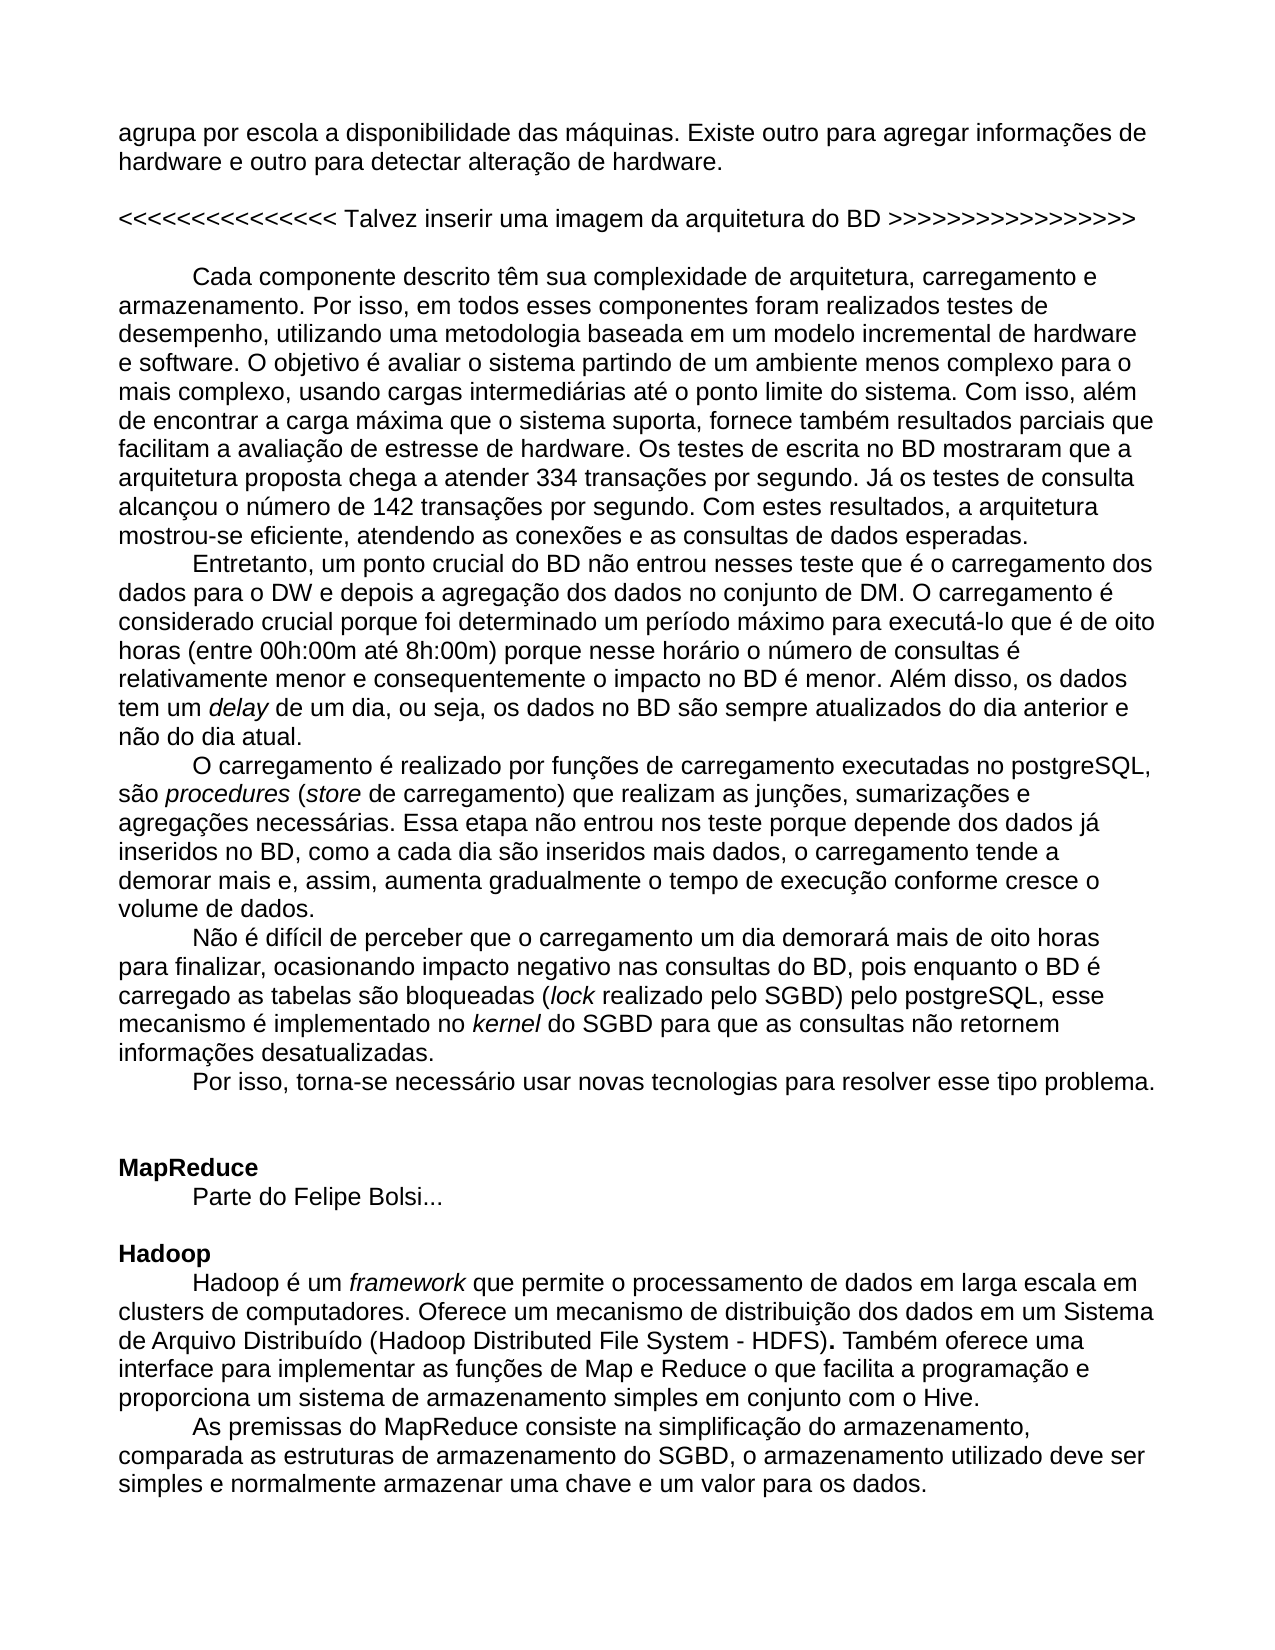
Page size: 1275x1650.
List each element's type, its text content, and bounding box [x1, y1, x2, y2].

text MapReduce [118, 1153, 1157, 1182]
text Cada componente descrito têm sua complexidade de arquitetura, carregamento e armazenamento. Por isso, em todos esses componentes foram realizados testes de desempenho, utilizando uma metodologia baseada em um modelo incremental de hardware e software. O objetivo é avaliar o sistema partindo de um ambiente menos complexo para o mais complexo, usando cargas intermediárias até o ponto limite do sistema. Com isso, além de encontrar a carga máxima que o sistema suporta, fornece também resultados parciais que facilitam a avaliação de estresse de hardware. Os testes de escrita no BD mostraram que a arquitetura proposta chega a atender 334 transações por segundo. Já os testes de consulta alcançou o número de 142 transações por segundo. Com estes resultados, a arquitetura mostrou-se eficiente, atendendo as conexões e as consultas de dados esperadas. [118, 262, 1157, 549]
text As premissas do MapReduce consiste na simplificação do armazenamento, comparada as estruturas de armazenamento do SGBD, o armazenamento utilizado deve ser simples e normalmente armazenar uma chave e um valor para os dados. [118, 1412, 1157, 1498]
text Hadoop é um framework que permite o processamento de dados em larga escala em clusters de computadores. Oferece um mecanismo de distribuição dos dados em um Sistema de Arquivo Distribuído (Hadoop Distributed File System - HDFS). Também oferece uma interface para implementar as funções de Map e Reduce o que facilita a programação e proporciona um sistema de armazenamento simples em conjunto com o Hive. [118, 1268, 1157, 1412]
text Não é difícil de perceber que o carregamento um dia demorará mais de oito horas para finalizar, ocasionando impacto negativo nas consultas do BD, pois enquanto o BD é carregado as tabelas são bloqueadas (lock realizado pelo SGBD) pelo postgreSQL, esse mecanismo é implementado no kernel do SGBD para que as consultas não retornem informações desatualizadas. [118, 923, 1157, 1067]
text Por isso, torna-se necessário usar novas tecnologias para resolver esse tipo problema. [118, 1067, 1157, 1096]
text Hadoop [118, 1239, 1157, 1268]
text Parte do Felipe Bolsi... [118, 1182, 1157, 1211]
text <<<<<<<<<<<<<<< Talvez inserir uma imagem da arquitetura do BD >>>>>>>>>>>>>>>>> [118, 204, 1157, 233]
text Entretanto, um ponto crucial do BD não entrou nesses teste que é o carregamento dos dados para o DW e depois a agregação dos dados no conjunto de DM. O carregamento é considerado crucial porque foi determinado um período máximo para executá-lo que é de oito horas (entre 00h:00m até 8h:00m) porque nesse horário o número de consultas é relativamente menor e consequentemente o impacto no BD é menor. Além disso, os dados tem um delay de um dia, ou seja, os dados no BD são sempre atualizados do dia anterior e não do dia atual. [118, 549, 1157, 751]
text O carregamento é realizado por funções de carregamento executadas no postgreSQL, são procedures (store de carregamento) que realizam as junções, sumarizações e agregações necessárias. Essa etapa não entrou nos teste porque depende dos dados já inseridos no BD, como a cada dia são inseridos mais dados, o carregamento tende a demorar mais e, assim, aumenta gradualmente o tempo de execução conforme cresce o volume de dados. [118, 751, 1157, 923]
text agrupa por escola a disponibilidade das máquinas. Existe outro para agregar informações de hardware e outro para detectar alteração de hardware. [118, 118, 1157, 176]
